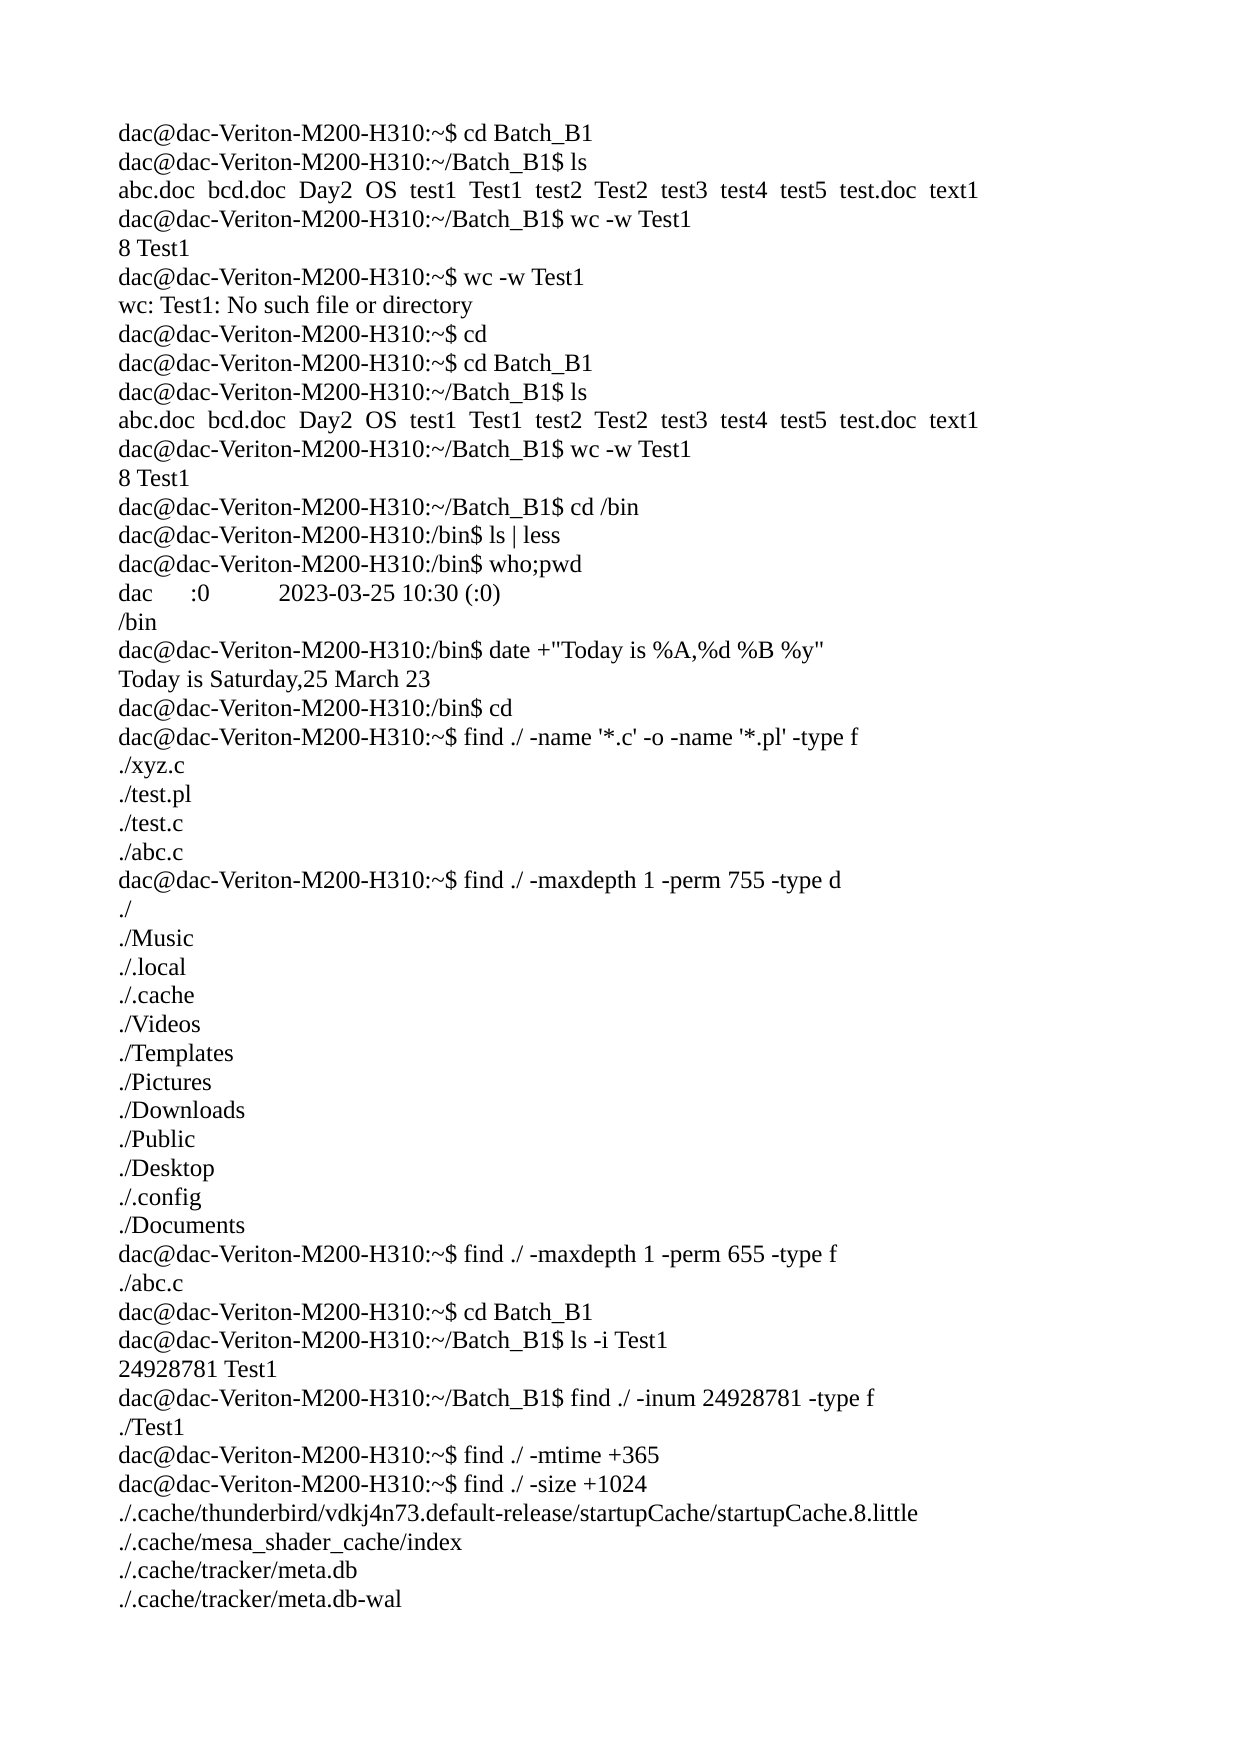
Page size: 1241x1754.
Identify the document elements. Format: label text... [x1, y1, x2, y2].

text ./.cache/thunderbird/vdkj4n73.default-release/startupCache/startupCache.8.little [118, 1498, 1122, 1527]
text dac@dac-Veriton-M200-H310:~/Batch_B1$ wc -w Test1 [118, 434, 1122, 463]
text 8 Test1 [118, 463, 1122, 492]
text ./test.c [118, 808, 1122, 837]
text dac@dac-Veriton-M200-H310:~$ cd Batch_B1 [118, 118, 1122, 147]
text ./abc.c [118, 1268, 1122, 1297]
text ./Test1 [118, 1412, 1122, 1441]
text ./Downloads [118, 1096, 1122, 1124]
text dac@dac-Veriton-M200-H310:~$ cd [118, 319, 1122, 348]
text ./Templates [118, 1038, 1122, 1067]
text dac@dac-Veriton-M200-H310:~/Batch_B1$ cd /bin [118, 492, 1122, 521]
text ./test.pl [118, 779, 1122, 808]
text abc.doc bcd.doc Day2 OS test1 Test1 test2 Test2 test3 test4 test5 test.doc text1 [118, 406, 1122, 434]
text ./Documents [118, 1211, 1122, 1239]
text 8 Test1 [118, 233, 1122, 262]
text dac@dac-Veriton-M200-H310:/bin$ cd [118, 693, 1122, 722]
text dac@dac-Veriton-M200-H310:~/Batch_B1$ wc -w Test1 [118, 204, 1122, 233]
text dac@dac-Veriton-M200-H310:~$ find ./ -maxdepth 1 -perm 755 -type d [118, 866, 1122, 894]
text dac@dac-Veriton-M200-H310:~$ cd Batch_B1 [118, 1297, 1122, 1326]
text ./.cache/tracker/meta.db [118, 1556, 1122, 1584]
text ./Music [118, 923, 1122, 952]
text dac@dac-Veriton-M200-H310:~$ find ./ -size +1024 [118, 1469, 1122, 1498]
text /bin [118, 607, 1122, 636]
text 24928781 Test1 [118, 1354, 1122, 1383]
text ./.cache/mesa_shader_cache/index [118, 1527, 1122, 1556]
text ./xyz.c [118, 751, 1122, 779]
text dac@dac-Veriton-M200-H310:~/Batch_B1$ ls [118, 377, 1122, 406]
text ./Videos [118, 1009, 1122, 1038]
text abc.doc bcd.doc Day2 OS test1 Test1 test2 Test2 test3 test4 test5 test.doc text1 [118, 176, 1122, 204]
text ./Pictures [118, 1067, 1122, 1096]
text dac@dac-Veriton-M200-H310:/bin$ ls | less [118, 521, 1122, 549]
text ./.config [118, 1182, 1122, 1211]
text dac@dac-Veriton-M200-H310:~$ find ./ -mtime +365 [118, 1441, 1122, 1469]
text dac@dac-Veriton-M200-H310:~/Batch_B1$ ls -i Test1 [118, 1326, 1122, 1354]
text ./Public [118, 1124, 1122, 1153]
text ./ [118, 894, 1122, 923]
text ./Desktop [118, 1153, 1122, 1182]
text dac@dac-Veriton-M200-H310:~$ wc -w Test1 [118, 262, 1122, 291]
text dac@dac-Veriton-M200-H310:~$ find ./ -maxdepth 1 -perm 655 -type f [118, 1239, 1122, 1268]
text dac@dac-Veriton-M200-H310:~/Batch_B1$ ls [118, 147, 1122, 176]
text dac@dac-Veriton-M200-H310:~/Batch_B1$ find ./ -inum 24928781 -type f [118, 1383, 1122, 1412]
text Today is Saturday,25 March 23 [118, 664, 1122, 693]
text dac@dac-Veriton-M200-H310:/bin$ date +"Today is %A,%d %B %y" [118, 636, 1122, 664]
text dac@dac-Veriton-M200-H310:~$ find ./ -name '*.c' -o -name '*.pl' -type f [118, 722, 1122, 751]
text dac@dac-Veriton-M200-H310:/bin$ who;pwd [118, 549, 1122, 578]
text ./.cache/tracker/meta.db-wal [118, 1584, 1122, 1613]
text dac :0 2023-03-25 10:30 (:0) [118, 578, 1122, 607]
text dac@dac-Veriton-M200-H310:~$ cd Batch_B1 [118, 348, 1122, 377]
text wc: Test1: No such file or directory [118, 291, 1122, 319]
text ./.cache [118, 981, 1122, 1009]
text ./.local [118, 952, 1122, 981]
text ./abc.c [118, 837, 1122, 866]
